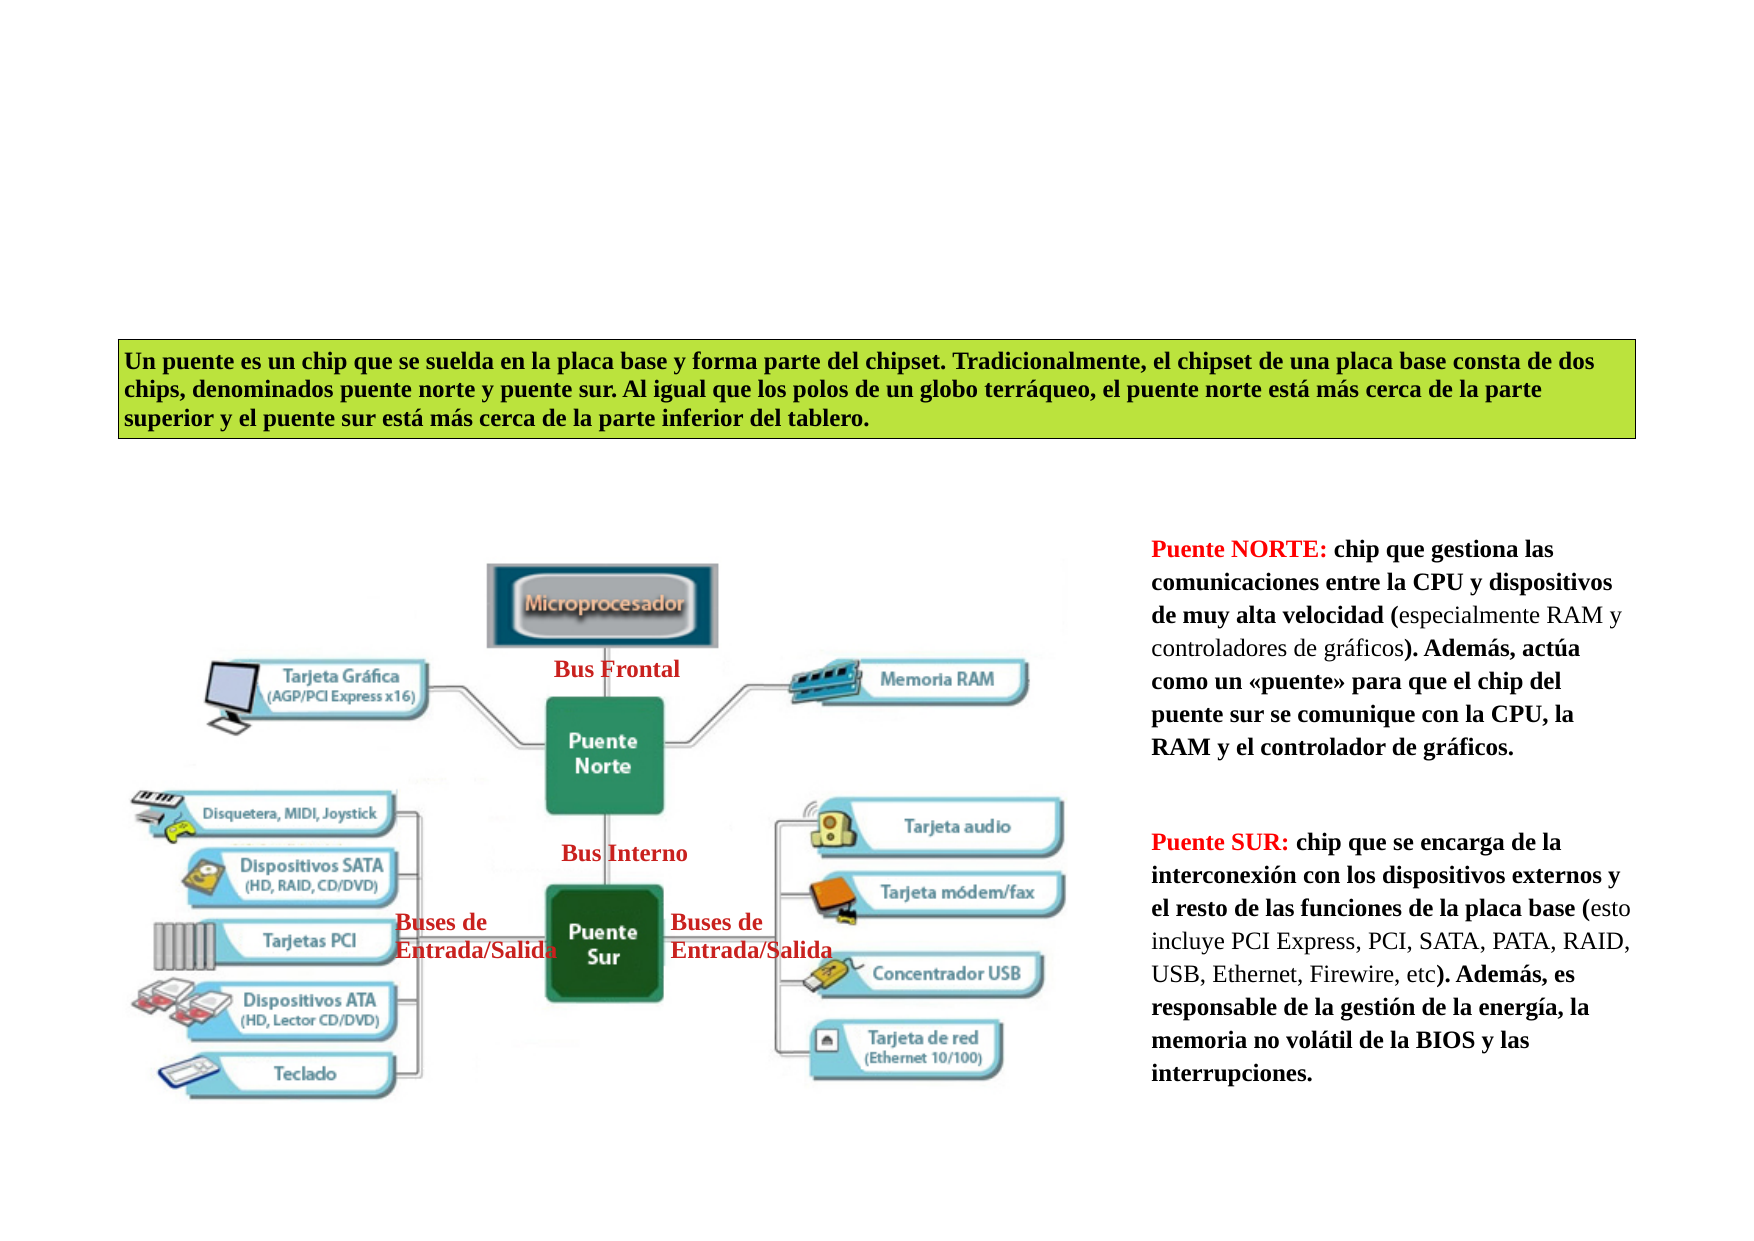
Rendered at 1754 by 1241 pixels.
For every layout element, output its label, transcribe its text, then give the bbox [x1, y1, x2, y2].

table_header Un puente es un chip que se suelda en la placa base y forma parte del chipset. Tradicionalmente, el chipset de una placa base consta de dos chips, denominados puente norte y puente sur. Al igual que los polos de un globo terráqueo, el puente norte está más cerca de la parte superior y el puente sur está más cerca de la parte inferior del tablero. [119, 340, 1635, 438]
list Puente NORTE: chip que gestiona las comunicaciones entre la CPU y dispositivos de muy alta velocidad (especialmente RAM y controladores de gráficos). Además, actúa como un «puente» para que el chip del puente sur se comunique con la CPU, la RAM y el controlador de gráficos. [156, 534, 1636, 761]
picture [121, 556, 1077, 1104]
list Puente SUR: chip que se encarga de la interconexión con los dispositivos externos y el resto de las funciones de la placa base (esto incluye PCI Express, PCI, SATA, PATA, RAID, USB, Ethernet, Firewire, etc). Además, es responsable de la gestión de la energía, la memoria no volátil de la BIOS y las interrupciones. [1077, 827, 1636, 1087]
